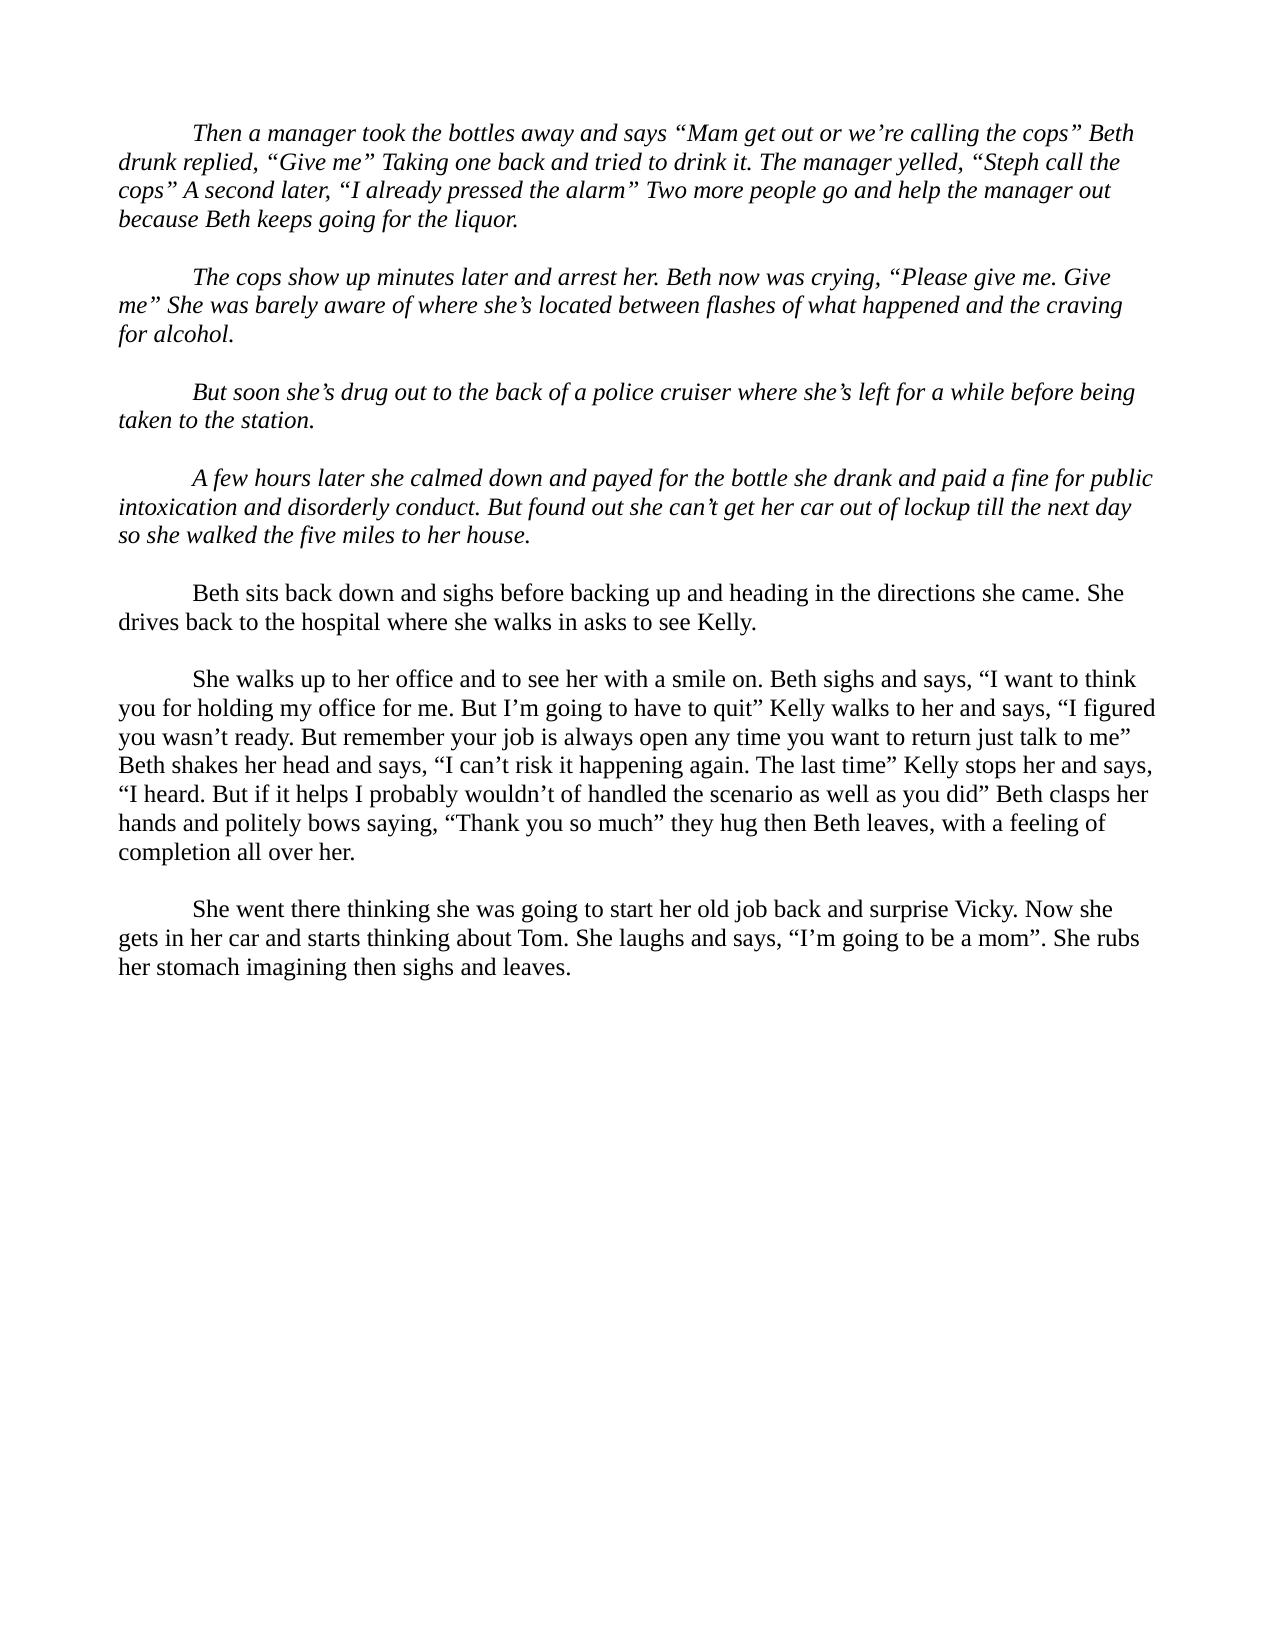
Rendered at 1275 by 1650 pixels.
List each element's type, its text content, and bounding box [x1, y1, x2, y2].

text But soon she’s drug out to the back of a police cruiser where she’s left for a while before being taken to the station. [118, 377, 1157, 434]
text A few hours later she calmed down and payed for the bottle she drank and paid a fine for public intoxication and disorderly conduct. But found out she can’t get her car out of lockup till the next day so she walked the five miles to her house. [118, 463, 1157, 549]
text She walks up to her office and to see her with a smile on. Beth sighs and says, “I want to think you for holding my office for me. But I’m going to have to quit” Kelly walks to her and says, “I figured you wasn’t ready. But remember your job is always open any time you want to return just talk to me” Beth shakes her head and says, “I can’t risk it happening again. The last time” Kelly stops her and says, “I heard. But if it helps I probably wouldn’t of handled the scenario as well as you did” Beth clasps her hands and politely bows saying, “Thank you so much” they hug then Beth leaves, with a feeling of completion all over her. [118, 664, 1157, 866]
text Then a manager took the bottles away and says “Mam get out or we’re calling the cops” Beth drunk replied, “Give me” Taking one back and tried to drink it. The manager yelled, “Steph call the cops” A second later, “I already pressed the alarm” Two more people go and help the manager out because Beth keeps going for the liquor. [118, 118, 1157, 233]
text Beth sits back down and sighs before backing up and heading in the directions she came. She drives back to the hospital where she walks in asks to see Kelly. [118, 578, 1157, 636]
text She went there thinking she was going to start her old job back and surprise Vicky. Now she gets in her car and starts thinking about Tom. She laughs and says, “I’m going to be a mom”. She rubs her stomach imagining then sighs and leaves. [118, 894, 1157, 981]
text The cops show up minutes later and arrest her. Beth now was crying, “Please give me. Give me” She was barely aware of where she’s located between flashes of what happened and the craving for alcohol. [118, 262, 1157, 348]
